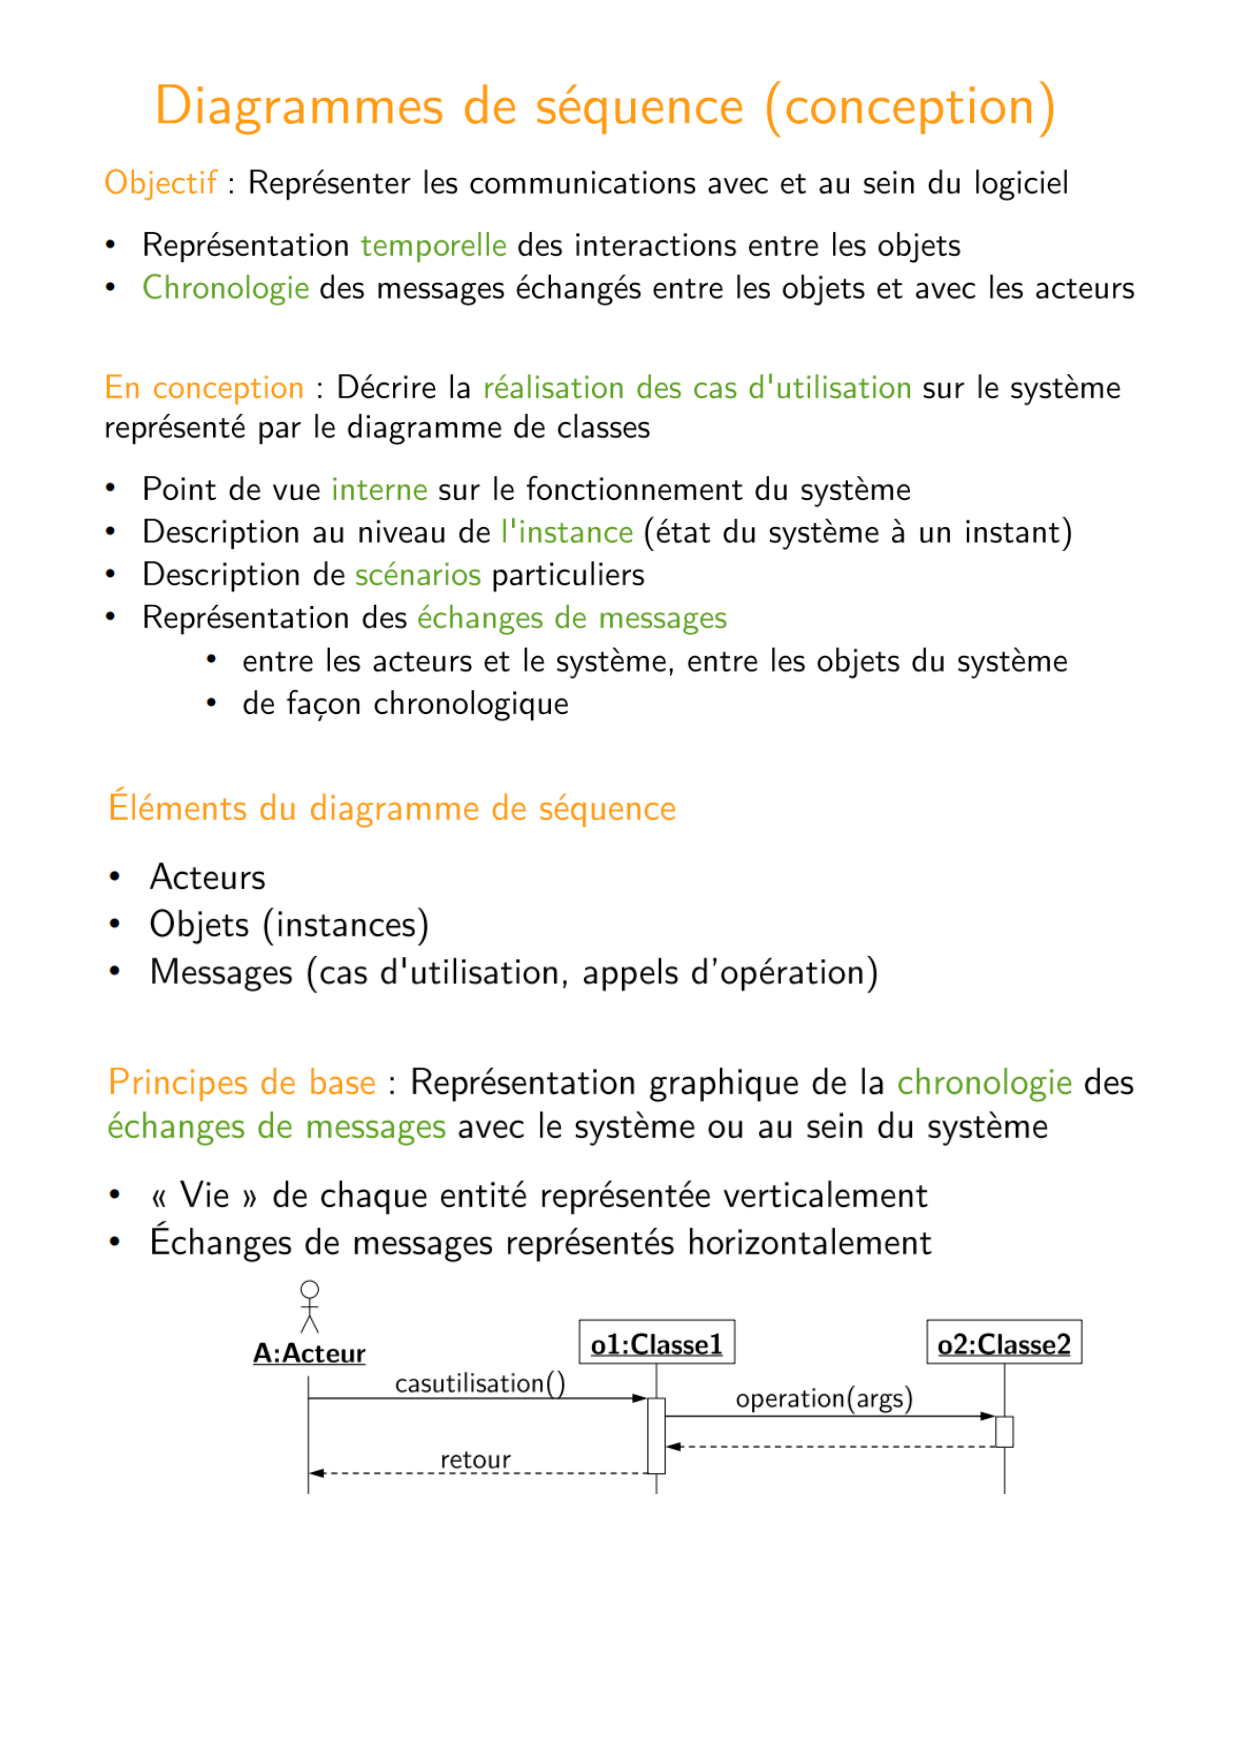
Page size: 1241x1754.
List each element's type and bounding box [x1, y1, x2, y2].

picture [93, 73, 1148, 739]
picture [105, 782, 1146, 1494]
